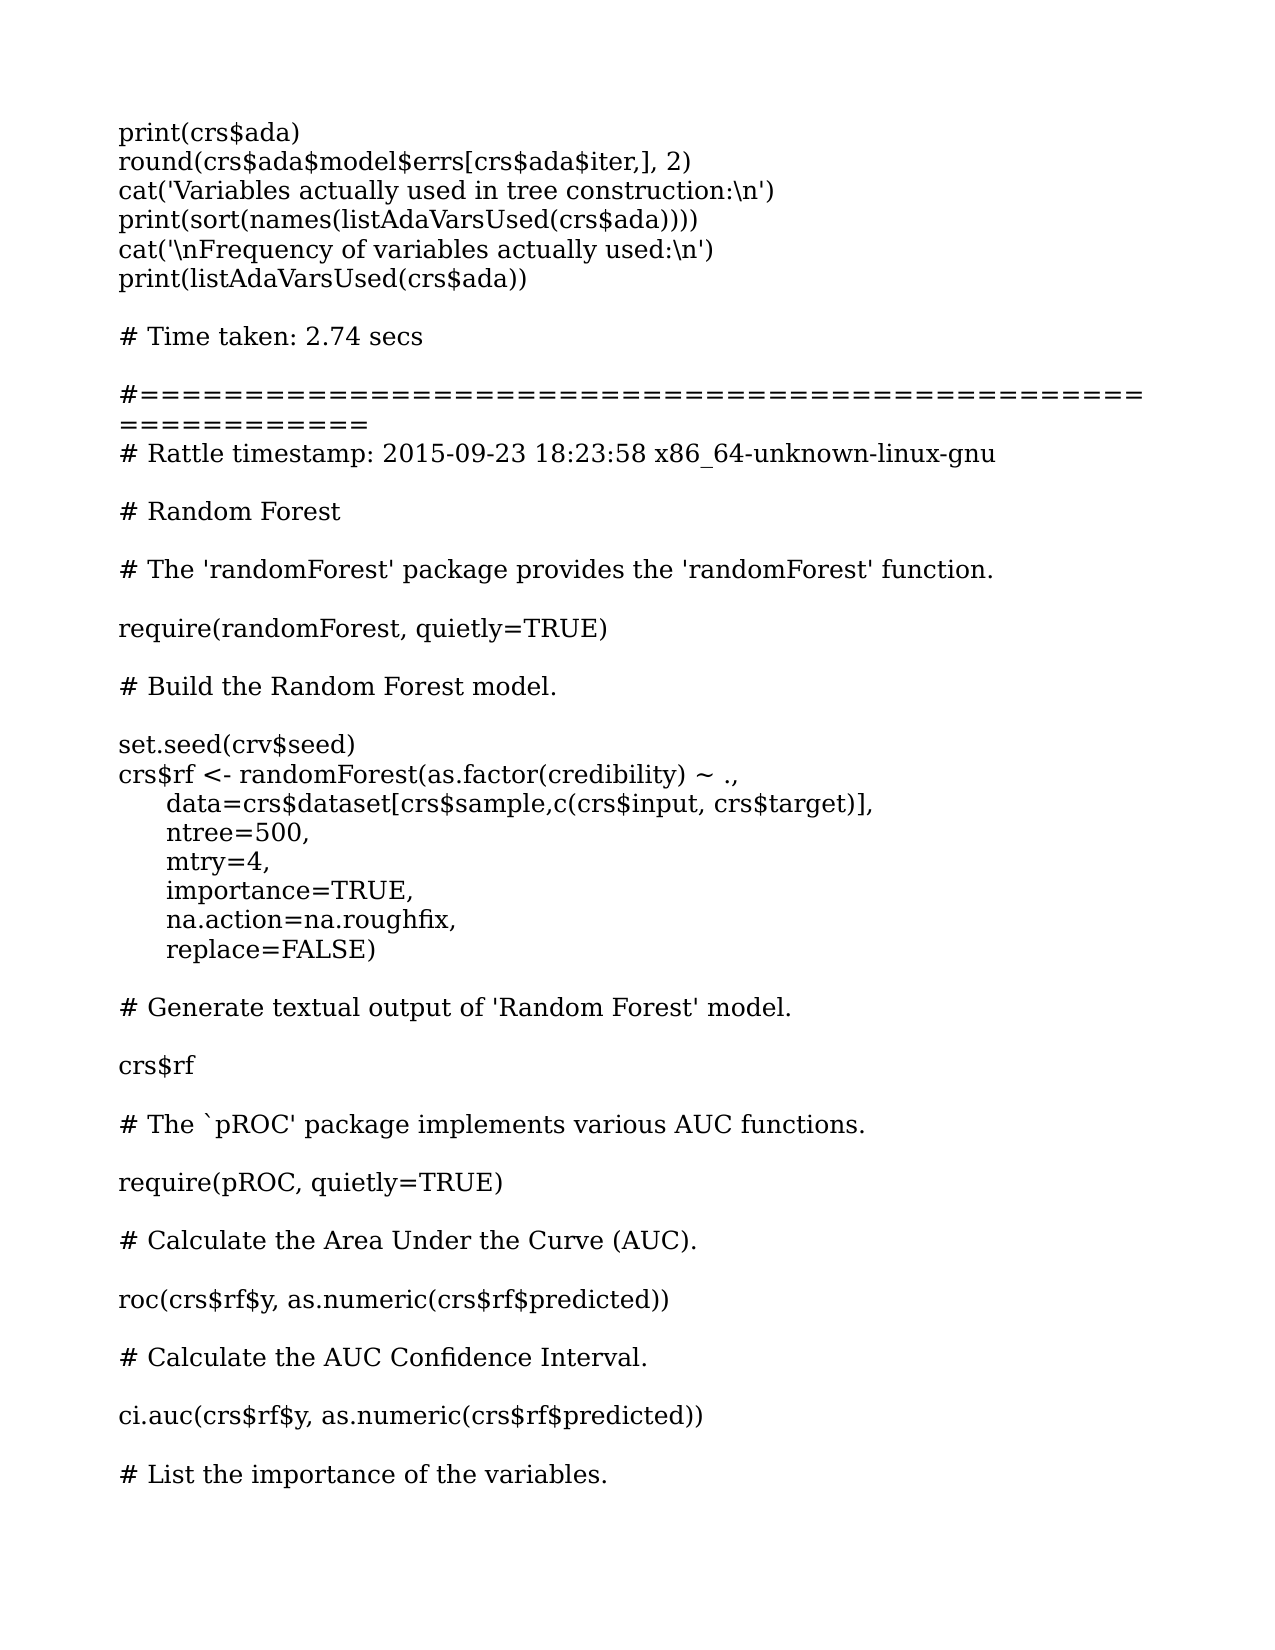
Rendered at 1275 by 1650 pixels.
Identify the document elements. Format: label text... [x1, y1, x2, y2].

text # Random Forest [118, 497, 1157, 526]
text require(randomForest, quietly=TRUE) [118, 614, 1157, 643]
text # The 'randomForest' package provides the 'randomForest' function. [118, 556, 1157, 585]
text mtry=4, [118, 847, 1157, 876]
text data=crs$dataset[crs$sample,c(crs$input, crs$target)], [118, 789, 1157, 818]
text round(crs$ada$model$errs[crs$ada$iter,], 2) [118, 147, 1157, 176]
text # The `pROC' package implements various AUC functions. [118, 1110, 1157, 1139]
text crs$rf [118, 1051, 1157, 1081]
text # Generate textual output of 'Random Forest' model. [118, 993, 1157, 1022]
text # List the importance of the variables. [118, 1460, 1157, 1489]
text require(pROC, quietly=TRUE) [118, 1168, 1157, 1197]
text na.action=na.roughfix, [118, 906, 1157, 935]
text set.seed(crv$seed) [118, 731, 1157, 760]
text importance=TRUE, [118, 876, 1157, 906]
text print(listAdaVarsUsed(crs$ada)) [118, 264, 1157, 293]
text # Build the Random Forest model. [118, 672, 1157, 701]
text ci.auc(crs$rf$y, as.numeric(crs$rf$predicted)) [118, 1401, 1157, 1431]
text cat('\nFrequency of variables actually used:\n') [118, 235, 1157, 264]
text ntree=500, [118, 818, 1157, 847]
text # Rattle timestamp: 2015-09-23 18:23:58 x86_64-unknown-linux-gnu [118, 439, 1157, 468]
text print(sort(names(listAdaVarsUsed(crs$ada)))) [118, 206, 1157, 235]
text roc(crs$rf$y, as.numeric(crs$rf$predicted)) [118, 1285, 1157, 1314]
text print(crs$ada) [118, 118, 1157, 147]
text # Time taken: 2.74 secs [118, 322, 1157, 351]
text cat('Variables actually used in tree construction:\n') [118, 176, 1157, 206]
text #============================================================ [118, 381, 1157, 439]
text # Calculate the AUC Confidence Interval. [118, 1343, 1157, 1372]
text crs$rf <- randomForest(as.factor(credibility) ~ ., [118, 760, 1157, 789]
text replace=FALSE) [118, 935, 1157, 964]
text # Calculate the Area Under the Curve (AUC). [118, 1226, 1157, 1256]
